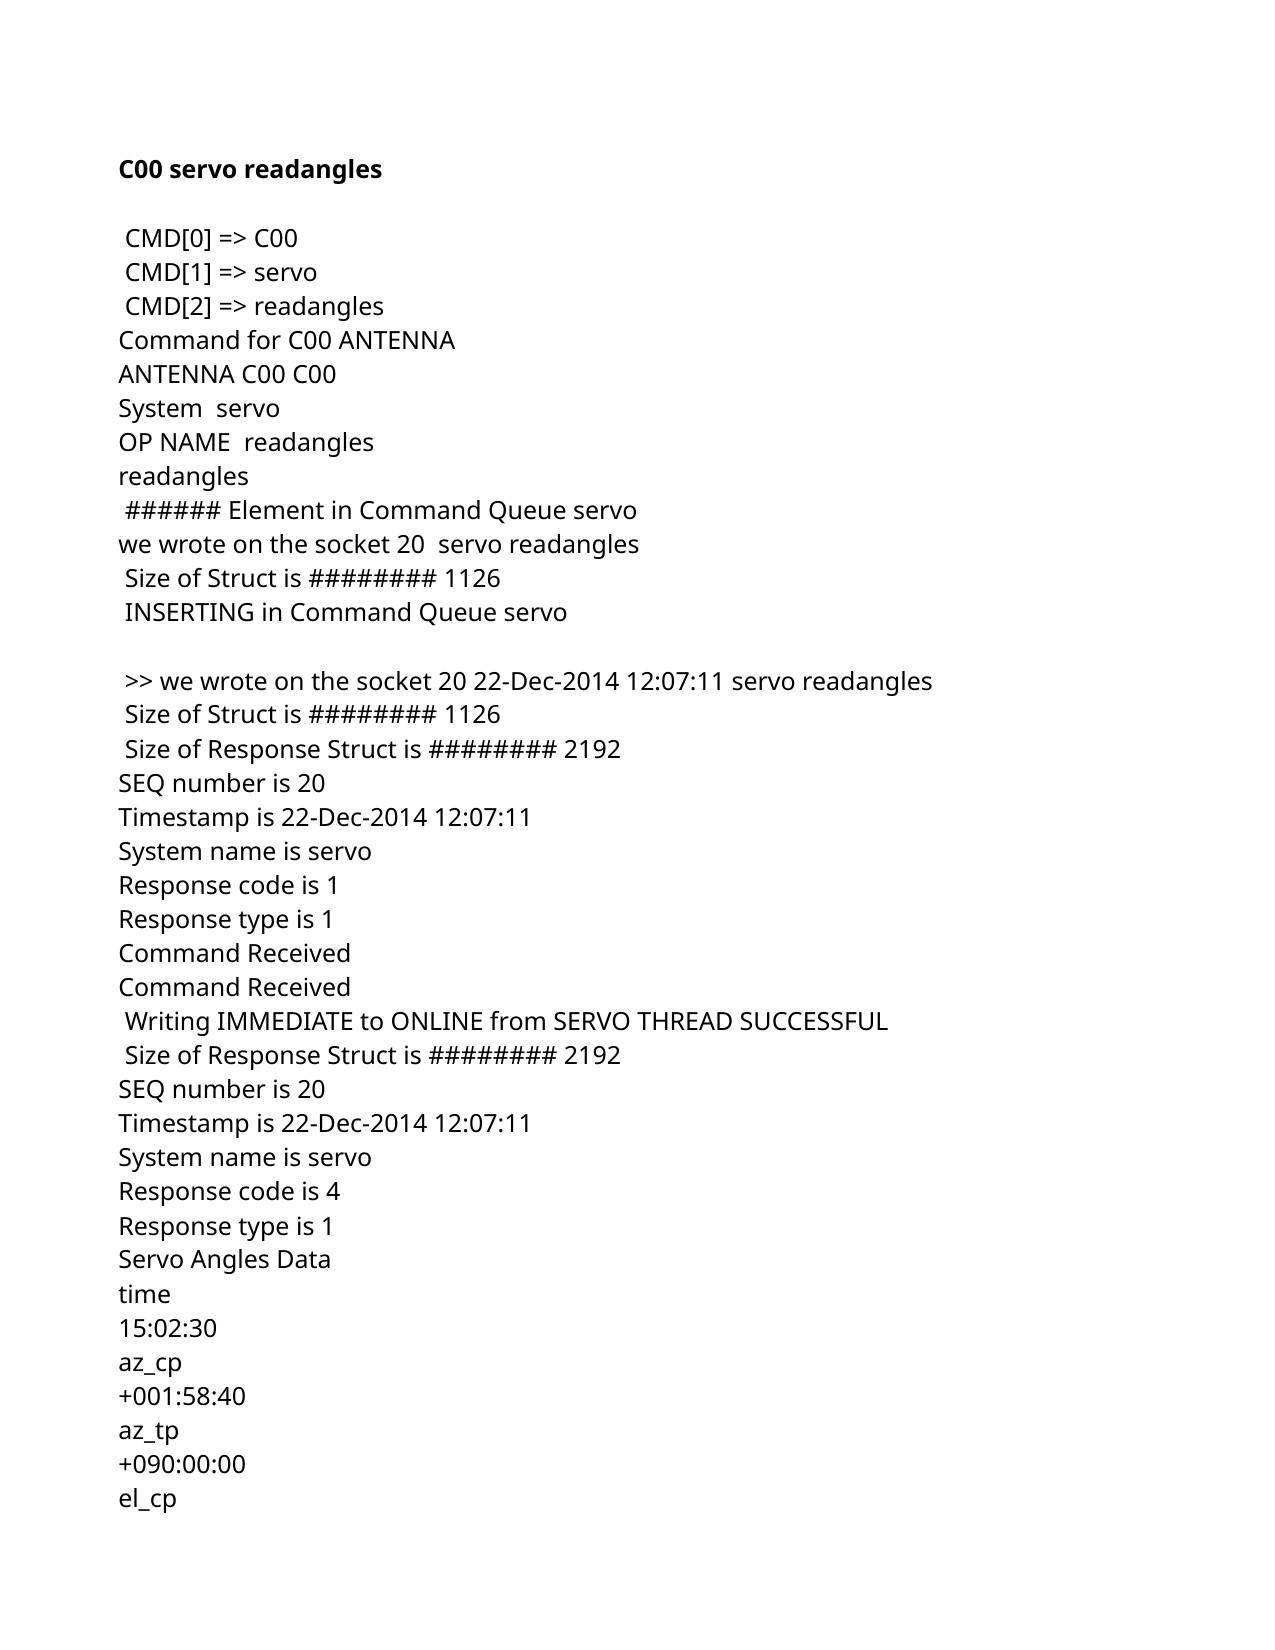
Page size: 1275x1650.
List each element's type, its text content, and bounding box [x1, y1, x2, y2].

text Writing IMMEDIATE to ONLINE from SERVO THREAD SUCCESSFUL [118, 1004, 1157, 1038]
text Command Received [118, 970, 1157, 1004]
text ANTENNA C00 C00 [118, 357, 1157, 391]
text CMD[0] => C00 [118, 220, 1157, 254]
text az_tp [118, 1412, 1157, 1447]
text Size of Struct is ######## 1126 [118, 561, 1157, 595]
text C00 servo readangles [118, 152, 1157, 186]
text SEQ number is 20 [118, 1072, 1157, 1106]
text Size of Response Struct is ######## 2192 [118, 731, 1157, 765]
text CMD[2] => readangles [118, 288, 1157, 322]
text ###### Element in Command Queue servo [118, 493, 1157, 527]
text Size of Struct is ######## 1126 [118, 697, 1157, 731]
text Response type is 1 [118, 1208, 1157, 1242]
text Command Received [118, 936, 1157, 970]
text time [118, 1276, 1157, 1310]
text az_cp [118, 1344, 1157, 1378]
text Command for C00 ANTENNA [118, 322, 1157, 357]
text Timestamp is 22-Dec-2014 12:07:11 [118, 1106, 1157, 1140]
text SEQ number is 20 [118, 765, 1157, 799]
text System name is servo [118, 1140, 1157, 1174]
text +001:58:40 [118, 1378, 1157, 1412]
text Response type is 1 [118, 902, 1157, 936]
text Response code is 1 [118, 867, 1157, 902]
text el_cp [118, 1481, 1157, 1515]
text Timestamp is 22-Dec-2014 12:07:11 [118, 799, 1157, 833]
text Response code is 4 [118, 1174, 1157, 1208]
text >> we wrote on the socket 20 22-Dec-2014 12:07:11 servo readangles [118, 663, 1157, 697]
text System name is servo [118, 833, 1157, 867]
text INSERTING in Command Queue servo [118, 595, 1157, 629]
text Servo Angles Data [118, 1242, 1157, 1276]
text readangles [118, 459, 1157, 493]
text CMD[1] => servo [118, 254, 1157, 288]
text +090:00:00 [118, 1447, 1157, 1481]
text Size of Response Struct is ######## 2192 [118, 1038, 1157, 1072]
text 15:02:30 [118, 1310, 1157, 1344]
text System servo [118, 391, 1157, 425]
text OP NAME readangles [118, 425, 1157, 459]
text we wrote on the socket 20 servo readangles [118, 527, 1157, 561]
